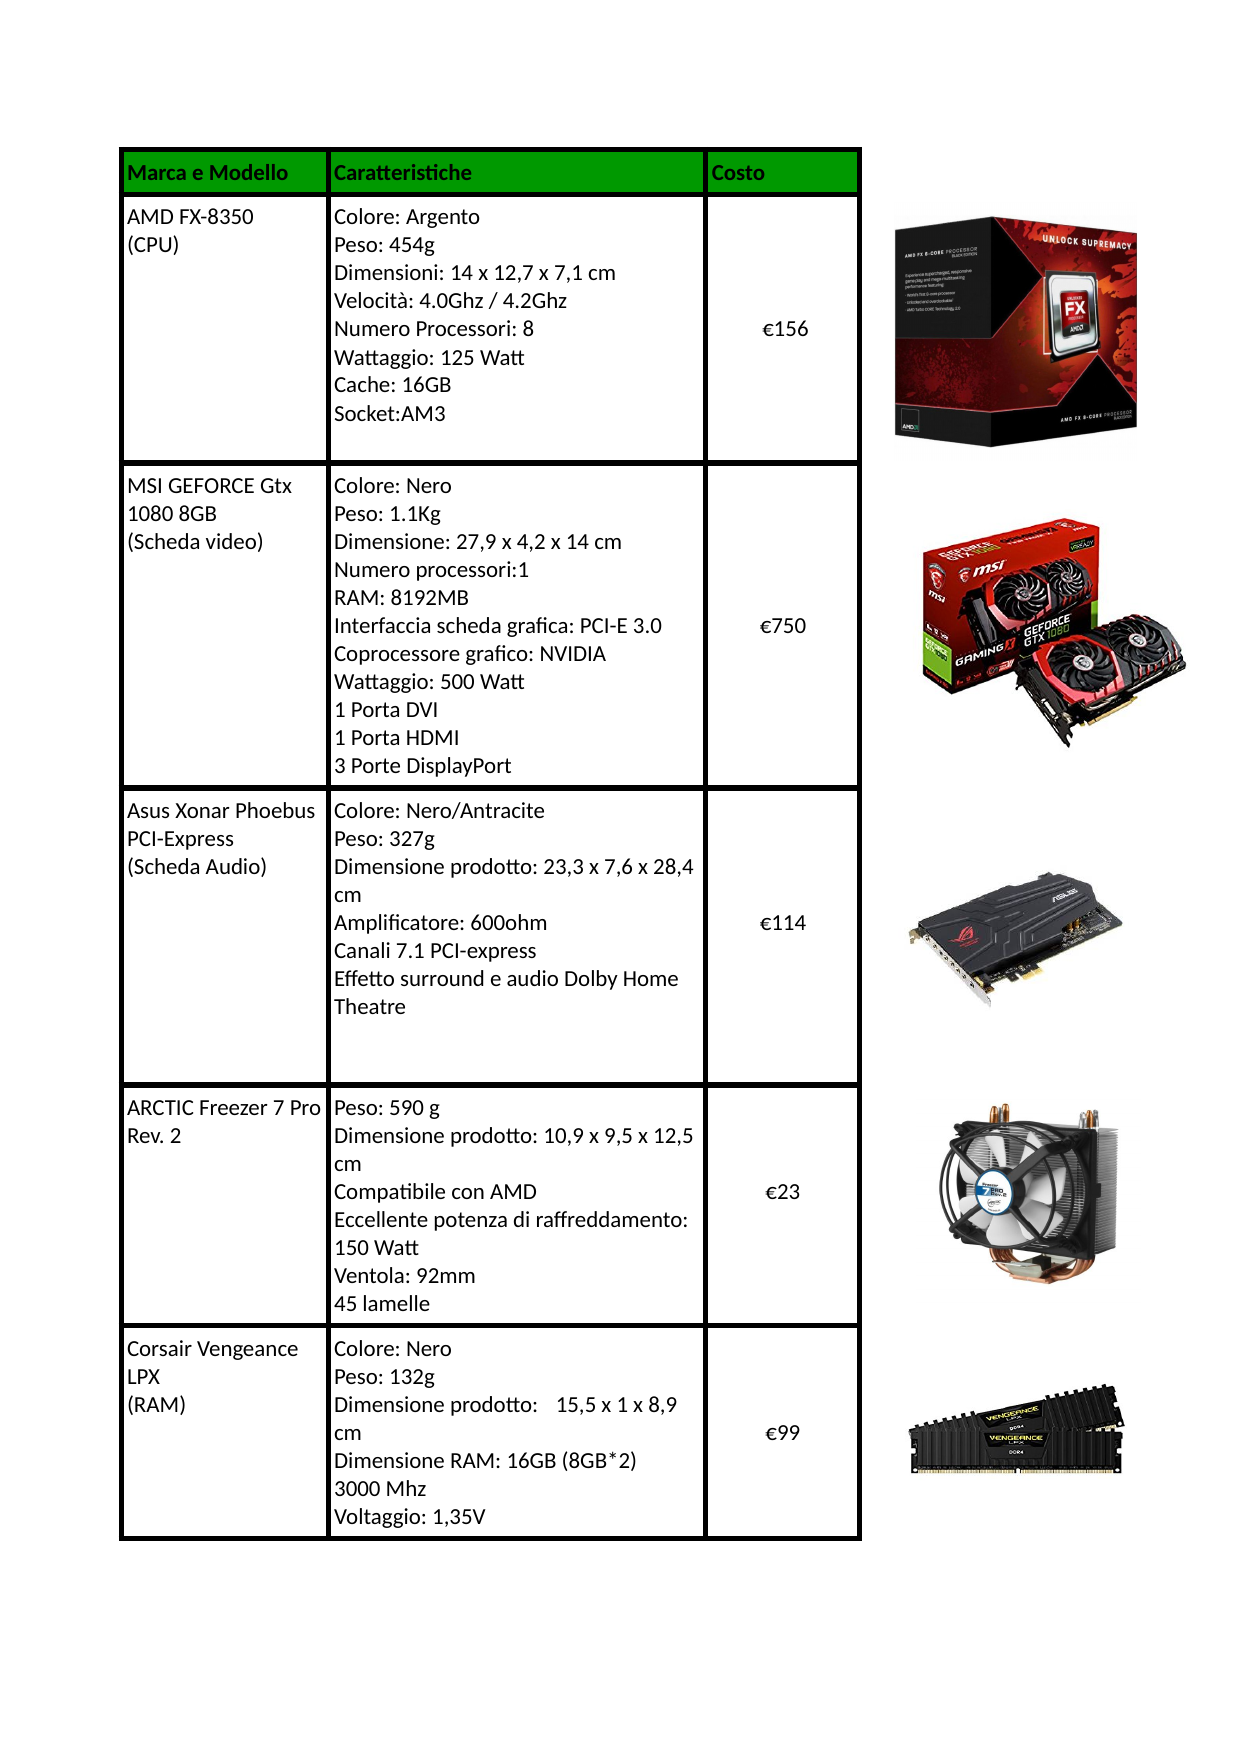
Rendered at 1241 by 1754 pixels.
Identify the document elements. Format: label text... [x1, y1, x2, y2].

table_cell €750 [708, 466, 857, 785]
table_cell €23 [708, 1088, 857, 1323]
table_cell AMD FX-8350 (CPU) [124, 197, 326, 460]
table_cell Colore: Argento Peso: 454g Dimensioni: 14 x 12,7 x 7,1 cm Velocità: 4.0Ghz / 4.2Ghz Numero Processori: 8 Wattaggio: 125 Watt Cache: 16GB Socket:AM3 [331, 197, 703, 460]
picture [902, 500, 1207, 766]
picture [893, 202, 1138, 461]
picture [897, 825, 1132, 1037]
picture [915, 1086, 1142, 1303]
table_cell €156 [708, 197, 857, 460]
table_cell ARCTIC Freezer 7 Pro Rev. 2 [124, 1088, 326, 1323]
table_cell Colore: Nero/Antracite Peso: 327g Dimensione prodotto: 23,3 x 7,6 x 28,4 cm Amplificatore: 600ohm Canali 7.1 PCI-express Effetto surround e audio Dolby Home Theatre [331, 791, 703, 1082]
table_header Costo [708, 152, 857, 192]
table_cell €114 [708, 791, 857, 1082]
table_cell €99 [708, 1328, 857, 1536]
table_cell MSI GEFORCE Gtx 1080 8GB (Scheda video) [124, 466, 326, 785]
table_cell Peso: 590 g Dimensione prodotto: 10,9 x 9,5 x 12,5 cm Compatibile con AMD Eccellente potenza di raffreddamento: 150 Watt Ventola: 92mm 45 lamelle [331, 1088, 703, 1323]
table_header Caratteristiche [331, 152, 703, 192]
table_header Marca e Modello [124, 152, 326, 192]
table_cell Colore: Nero Peso: 132g Dimensione prodotto: 15,5 x 1 x 8,9 cm Dimensione RAM: 16GB (8GB*2) 3000 Mhz Voltaggio: 1,35V [331, 1328, 703, 1536]
table_cell Asus Xonar Phoebus PCI-Express (Scheda Audio) [124, 791, 326, 1082]
table_cell Corsair Vengeance LPX (RAM) [124, 1328, 326, 1536]
picture [905, 1317, 1127, 1558]
table_cell Colore: Nero Peso: 1.1Kg Dimensione: 27,9 x 4,2 x 14 cm Numero processori:1 RAM: 8192MB Interfaccia scheda grafica: PCI-E 3.0 Coprocessore grafico: NVIDIA Wattaggio: 500 Watt 1 Porta DVI 1 Porta HDMI 3 Porte DisplayPort [331, 466, 703, 785]
